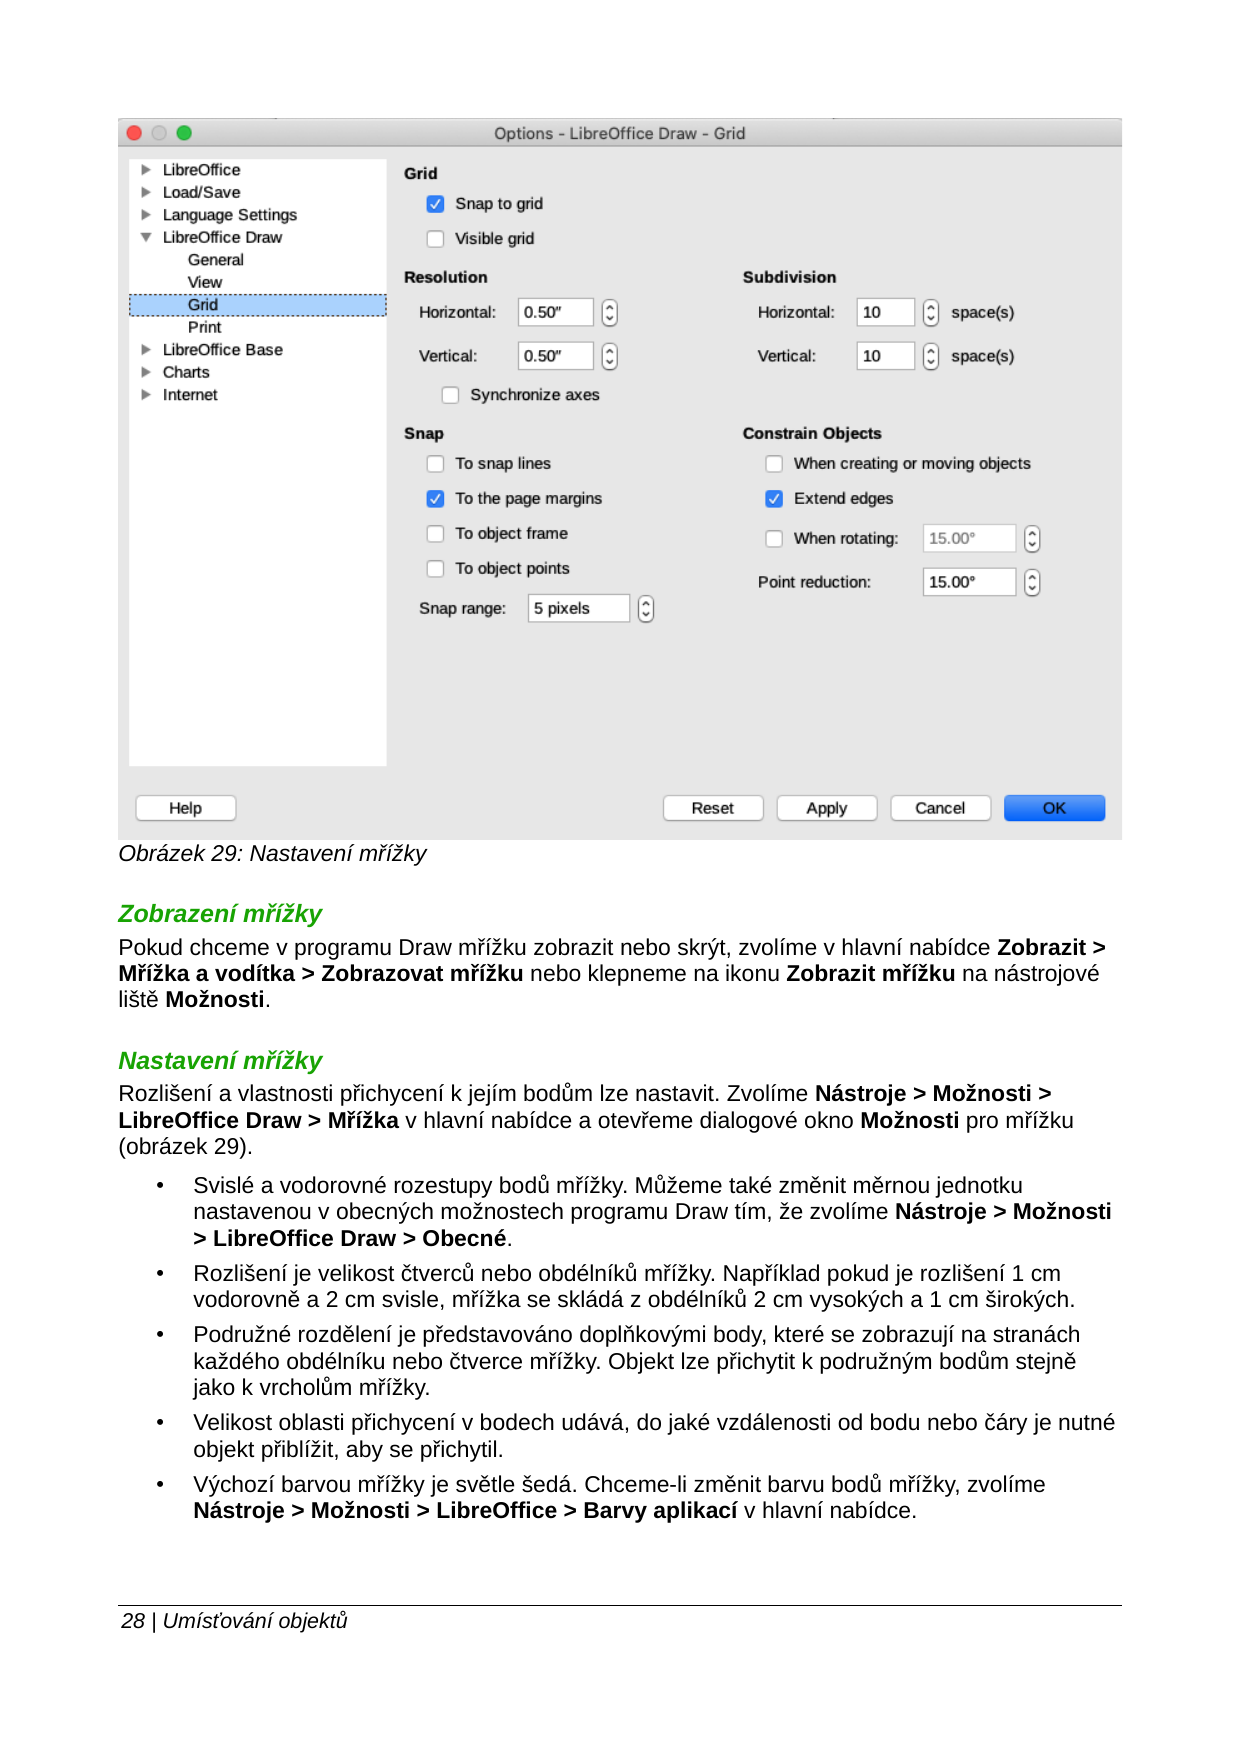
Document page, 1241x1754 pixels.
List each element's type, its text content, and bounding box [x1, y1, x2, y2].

subtitle Zobrazení mřížky [118, 899, 1122, 928]
text Rozlišení a vlastnosti přichycení k jejím bodům lze nastavit. Zvolíme Nástroje > Možnosti > LibreOffice Draw > Mřížka v hlavní nabídce a otevřeme dialogové okno Možnosti pro mřížku (obrázek 29). [118, 1080, 1122, 1159]
picture [118, 118, 1123, 840]
list Výchozí barvou mřížky je světle šedá. Chceme-li změnit barvu bodů mřížky, zvolíme Nástroje > Možnosti > LibreOffice > Barvy aplikací v hlavní nabídce. [156, 1471, 1122, 1524]
list Podružné rozdělení je představováno doplňkovými body, které se zobrazují na stranách každého obdélníku nebo čtverce mřížky. Objekt lze přichytit k podružným bodům stejně jako k vrcholům mřížky. [156, 1321, 1122, 1401]
list Velikost oblasti přichycení v bodech udává, do jaké vzdálenosti od bodu nebo čáry je nutné objekt přiblížit, aby se přichytil. [156, 1409, 1122, 1462]
list Rozlišení je velikost čtverců nebo obdélníků mřížky. Například pokud je rozlišení 1 cm vodorovně a 2 cm svisle, mřížka se skládá z obdélníků 2 cm vysokých a 1 cm širokých. [156, 1260, 1122, 1313]
list Svislé a vodorovné rozestupy bodů mřížky. Můžeme také změnit měrnou jednotku nastavenou v obecných možnostech programu Draw tím, že zvolíme Nástroje > Možnosti > LibreOffice Draw > Obecné. [156, 1172, 1122, 1251]
text Pokud chceme v programu Draw mřížku zobrazit nebo skrýt, zvolíme v hlavní nabídce Zobrazit > Mřížka a vodítka > Zobrazovat mřížku nebo klepneme na ikonu Zobrazit mřížku na nástrojové liště Možnosti. [118, 933, 1122, 1013]
subtitle Nastavení mřížky [118, 1046, 1122, 1074]
text Obrázek 29: Nastavení mřížky [118, 840, 1122, 866]
